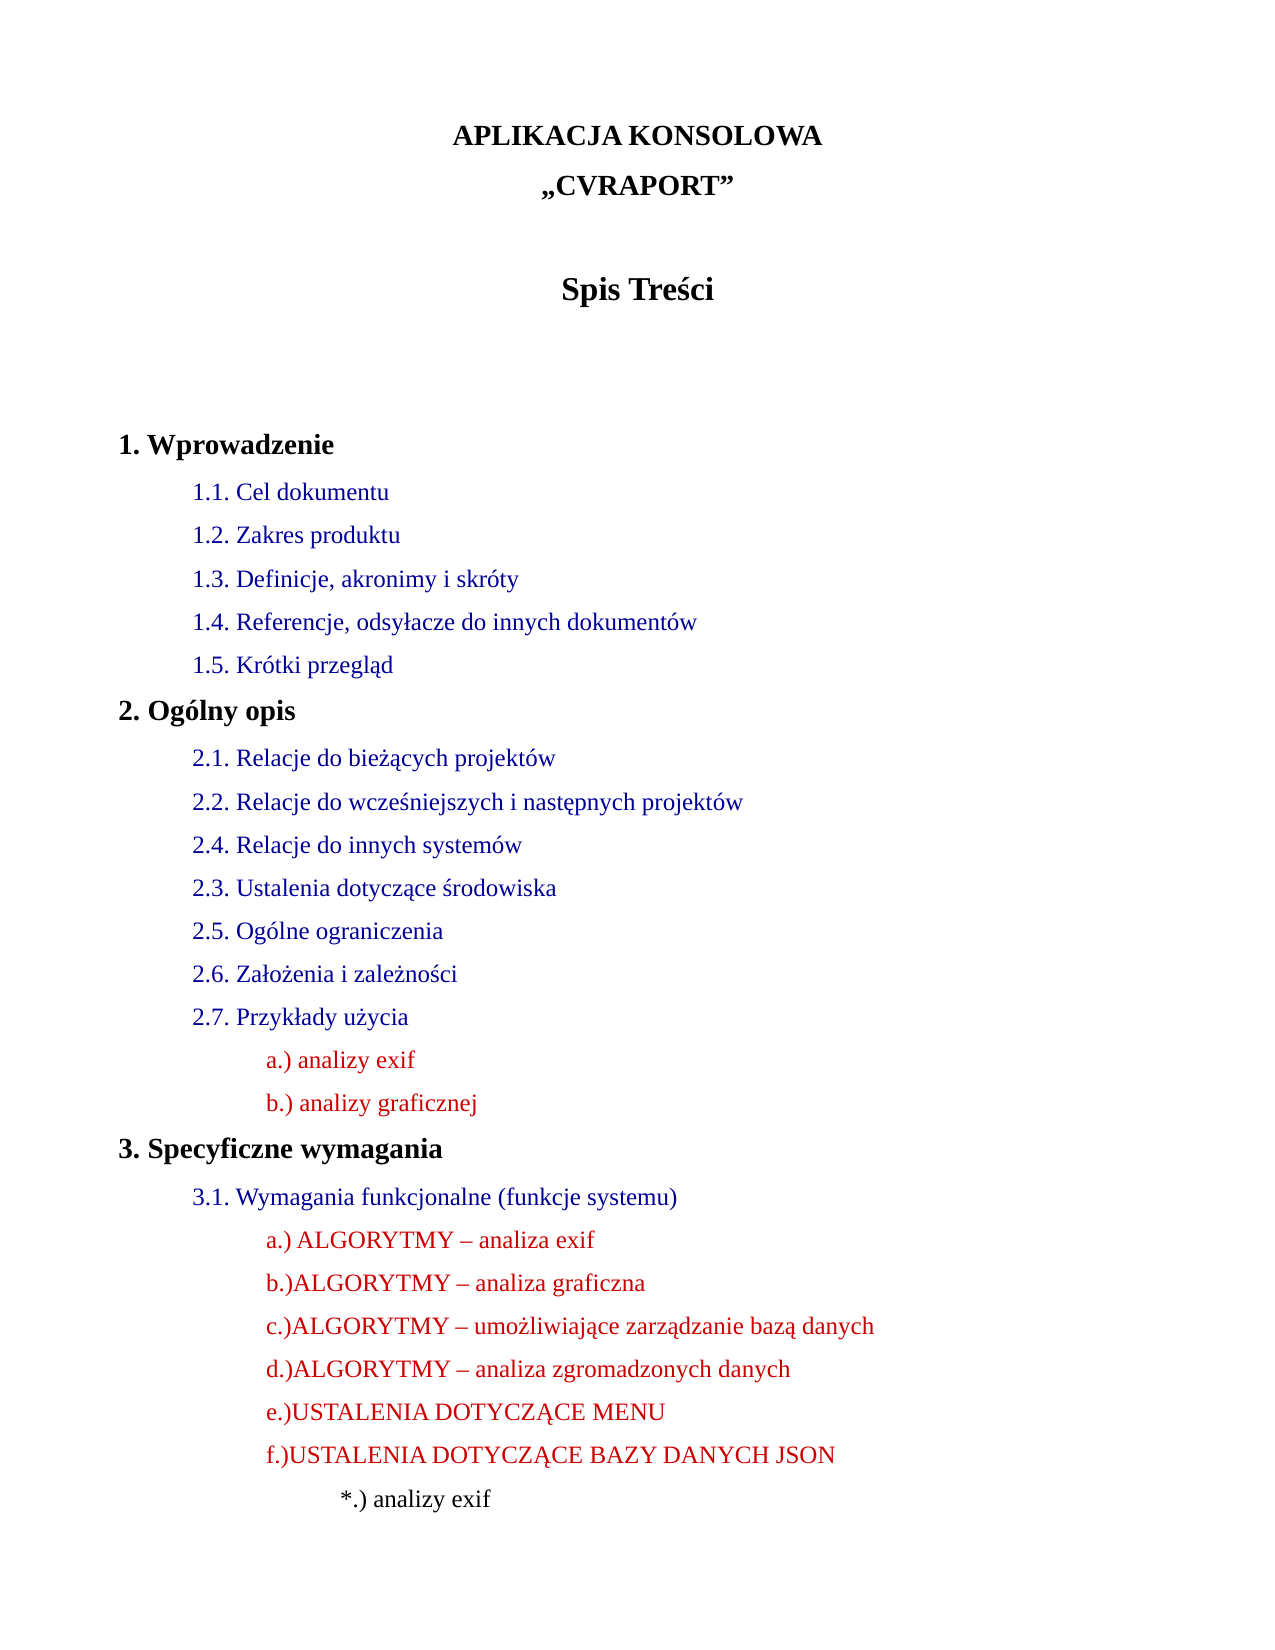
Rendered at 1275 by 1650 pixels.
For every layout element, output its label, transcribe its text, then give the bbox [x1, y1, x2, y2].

text a.) analizy exif [118, 1045, 1157, 1074]
text b.)ALGORYTMY – analiza graficzna [118, 1268, 1157, 1297]
text 2.3. Ustalenia dotyczące środowiska [118, 873, 1157, 902]
text 3.1. Wymagania funkcjonalne (funkcje systemu) [118, 1182, 1157, 1211]
text APLIKACJA KONSOLOWA [118, 118, 1157, 152]
text 1. Wprowadzenie [118, 427, 1157, 461]
text 2.2. Relacje do wcześniejszych i następnych projektów [118, 787, 1157, 815]
text 1.5. Krótki przegląd [118, 650, 1157, 679]
text *.) analizy exif [118, 1484, 1157, 1512]
text a.) ALGORYTMY – analiza exif [118, 1225, 1157, 1254]
text d.)ALGORYTMY – analiza zgromadzonych danych [118, 1354, 1157, 1383]
text 1.1. Cel dokumentu [118, 477, 1157, 506]
text 1.2. Zakres produktu [118, 521, 1157, 549]
text f.)USTALENIA DOTYCZĄCE BAZY DANYCH JSON [118, 1441, 1157, 1469]
text c.)ALGORYTMY – umożliwiające zarządzanie bazą danych [118, 1311, 1157, 1340]
text 2.6. Założenia i zależności [118, 959, 1157, 988]
text 2.4. Relacje do innych systemów [118, 830, 1157, 858]
text 1.3. Definicje, akronimy i skróty [118, 564, 1157, 592]
text „CVRAPORT” [118, 168, 1157, 202]
text e.)USTALENIA DOTYCZĄCE MENU [118, 1397, 1157, 1426]
text 2.5. Ogólne ograniczenia [118, 916, 1157, 945]
text 2.7. Przykłady użycia [118, 1002, 1157, 1031]
text 2.1. Relacje do bieżących projektów [118, 743, 1157, 772]
text b.) analizy graficznej [118, 1088, 1157, 1117]
text 2. Ogólny opis [118, 693, 1157, 727]
text 1.4. Referencje, odsyłacze do innych dokumentów [118, 607, 1157, 636]
text Spis Treści [118, 269, 1157, 307]
text 3. Specyficzne wymagania [118, 1132, 1157, 1165]
